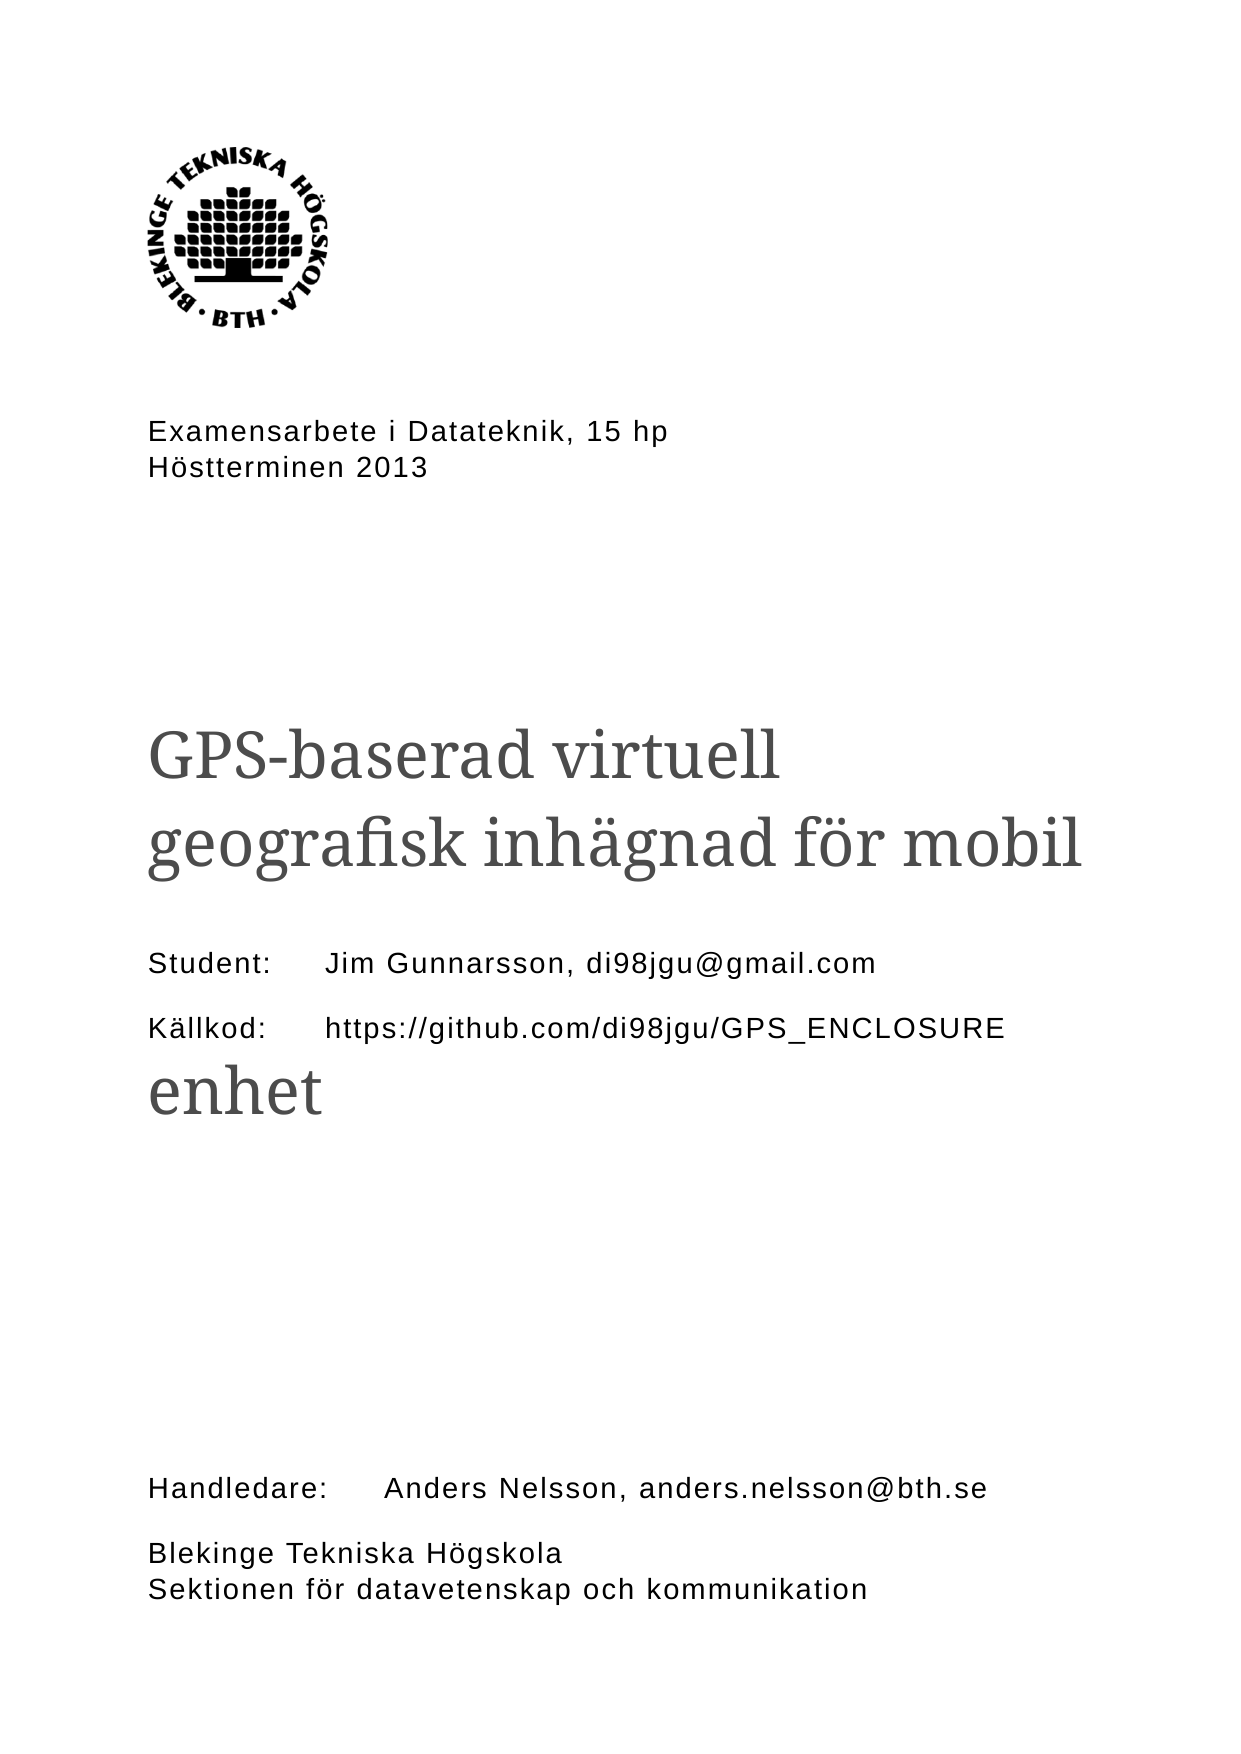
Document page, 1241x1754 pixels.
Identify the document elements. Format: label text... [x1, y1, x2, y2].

text Blekinge Tekniska Högskola Sektionen för datavetenskap och kommunikation [148, 1536, 1093, 1606]
text Handledare: Anders Nelsson, anders.nelsson@bth.se [148, 1471, 1093, 1506]
title GPS-baserad virtuell geografisk inhägnad för mobil [148, 709, 1093, 945]
title [148, 1506, 1093, 1536]
picture [147, 147, 328, 328]
text Student: Jim Gunnarsson, di98jgu@gmail.com [148, 945, 1093, 980]
text Examensarbete i Datateknik, 15 hp Höstterminen 2013 [148, 413, 1093, 484]
text Källkod: https://github.com/di98jgu/GPS_ENCLOSURE [148, 1010, 1093, 1045]
title enhet [148, 1045, 1093, 1134]
